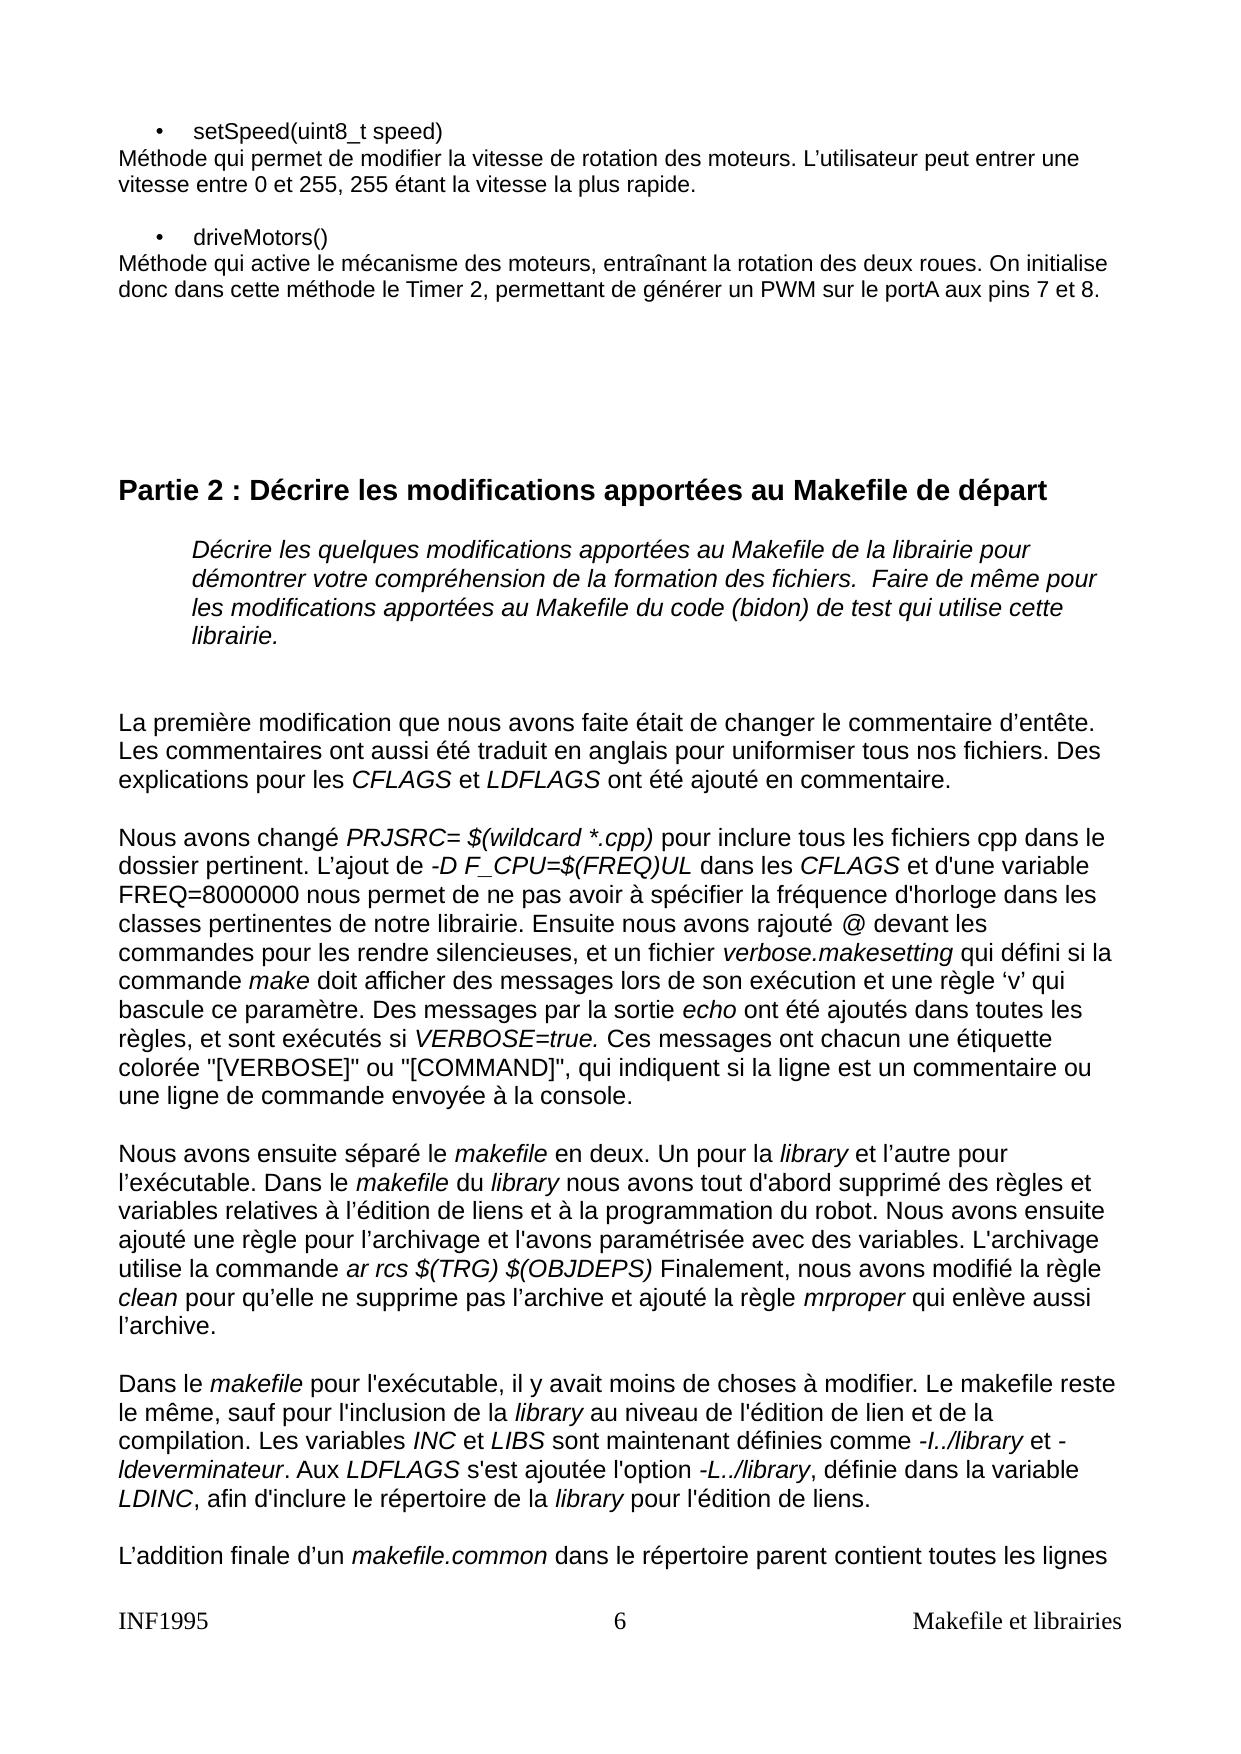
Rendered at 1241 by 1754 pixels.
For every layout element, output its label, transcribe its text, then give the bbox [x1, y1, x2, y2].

text Partie 2 : Décrire les modifications apportées au Makefile de départ [118, 473, 1122, 506]
list setSpeed(uint8_t speed) [156, 118, 1122, 144]
text Méthode qui active le mécanisme des moteurs, entraînant la rotation des deux roues. On initialise donc dans cette méthode le Timer 2, permettant de générer un PWM sur le portA aux pins 7 et 8. [118, 250, 1122, 303]
text Méthode qui permet de modifier la vitesse de rotation des moteurs. L’utilisateur peut entrer une vitesse entre 0 et 255, 255 étant la vitesse la plus rapide. [118, 144, 1122, 197]
list driveMotors() [156, 223, 1122, 250]
text Nous avons ensuite séparé le makefile en deux. Un pour la library et l’autre pour l’exécutable. Dans le makefile du library nous avons tout d'abord supprimé des règles et variables relatives à l’édition de liens et à la programmation du robot. Nous avons ensuite ajouté une règle pour l’archivage et l'avons paramétrisée avec des variables. L'archivage utilise la commande ar rcs $(TRG) $(OBJDEPS) Finalement, nous avons modifié la règle clean pour qu’elle ne supprime pas l’archive et ajouté la règle mrproper qui enlève aussi l’archive. [118, 1139, 1122, 1340]
text Décrire les quelques modifications apportées au Makefile de la librairie pour démontrer votre compréhension de la formation des fichiers. Faire de même pour les modifications apportées au Makefile du code (bidon) de test qui utilise cette librairie. [192, 535, 1122, 650]
text Nous avons changé PRJSRC= $(wildcard *.cpp) pour inclure tous les fichiers cpp dans le dossier pertinent. L’ajout de -D F_CPU=$(FREQ)UL dans les CFLAGS et d'une variable FREQ=8000000 nous permet de ne pas avoir à spécifier la fréquence d'horloge dans les classes pertinentes de notre librairie. Ensuite nous avons rajouté @ devant les commandes pour les rendre silencieuses, et un fichier verbose.makesetting qui défini si la commande make doit afficher des messages lors de son exécution et une règle ‘v’ qui bascule ce paramètre. Des messages par la sortie echo ont été ajoutés dans toutes les règles, et sont exécutés si VERBOSE=true. Ces messages ont chacun une étiquette colorée "[VERBOSE]" ou "[COMMAND]", qui indiquent si la ligne est un commentaire ou une ligne de commande envoyée à la console. [118, 822, 1122, 1110]
text L’addition finale d’un makefile.common dans le répertoire parent contient toutes les lignes [118, 1541, 1122, 1570]
text La première modification que nous avons faite était de changer le commentaire d’entête. Les commentaires ont aussi été traduit en anglais pour uniformiser tous nos fichiers. Des explications pour les CFLAGS et LDFLAGS ont été ajouté en commentaire. [118, 707, 1122, 794]
text Dans le makefile pour l'exécutable, il y avait moins de choses à modifier. Le makefile reste le même, sauf pour l'inclusion de la library au niveau de l'édition de lien et de la compilation. Les variables INC et LIBS sont maintenant définies comme -I../library et -ldeverminateur. Aux LDFLAGS s'est ajoutée l'option -L../library, définie dans la variable LDINC, afin d'inclure le répertoire de la library pour l'édition de liens. [118, 1369, 1122, 1512]
